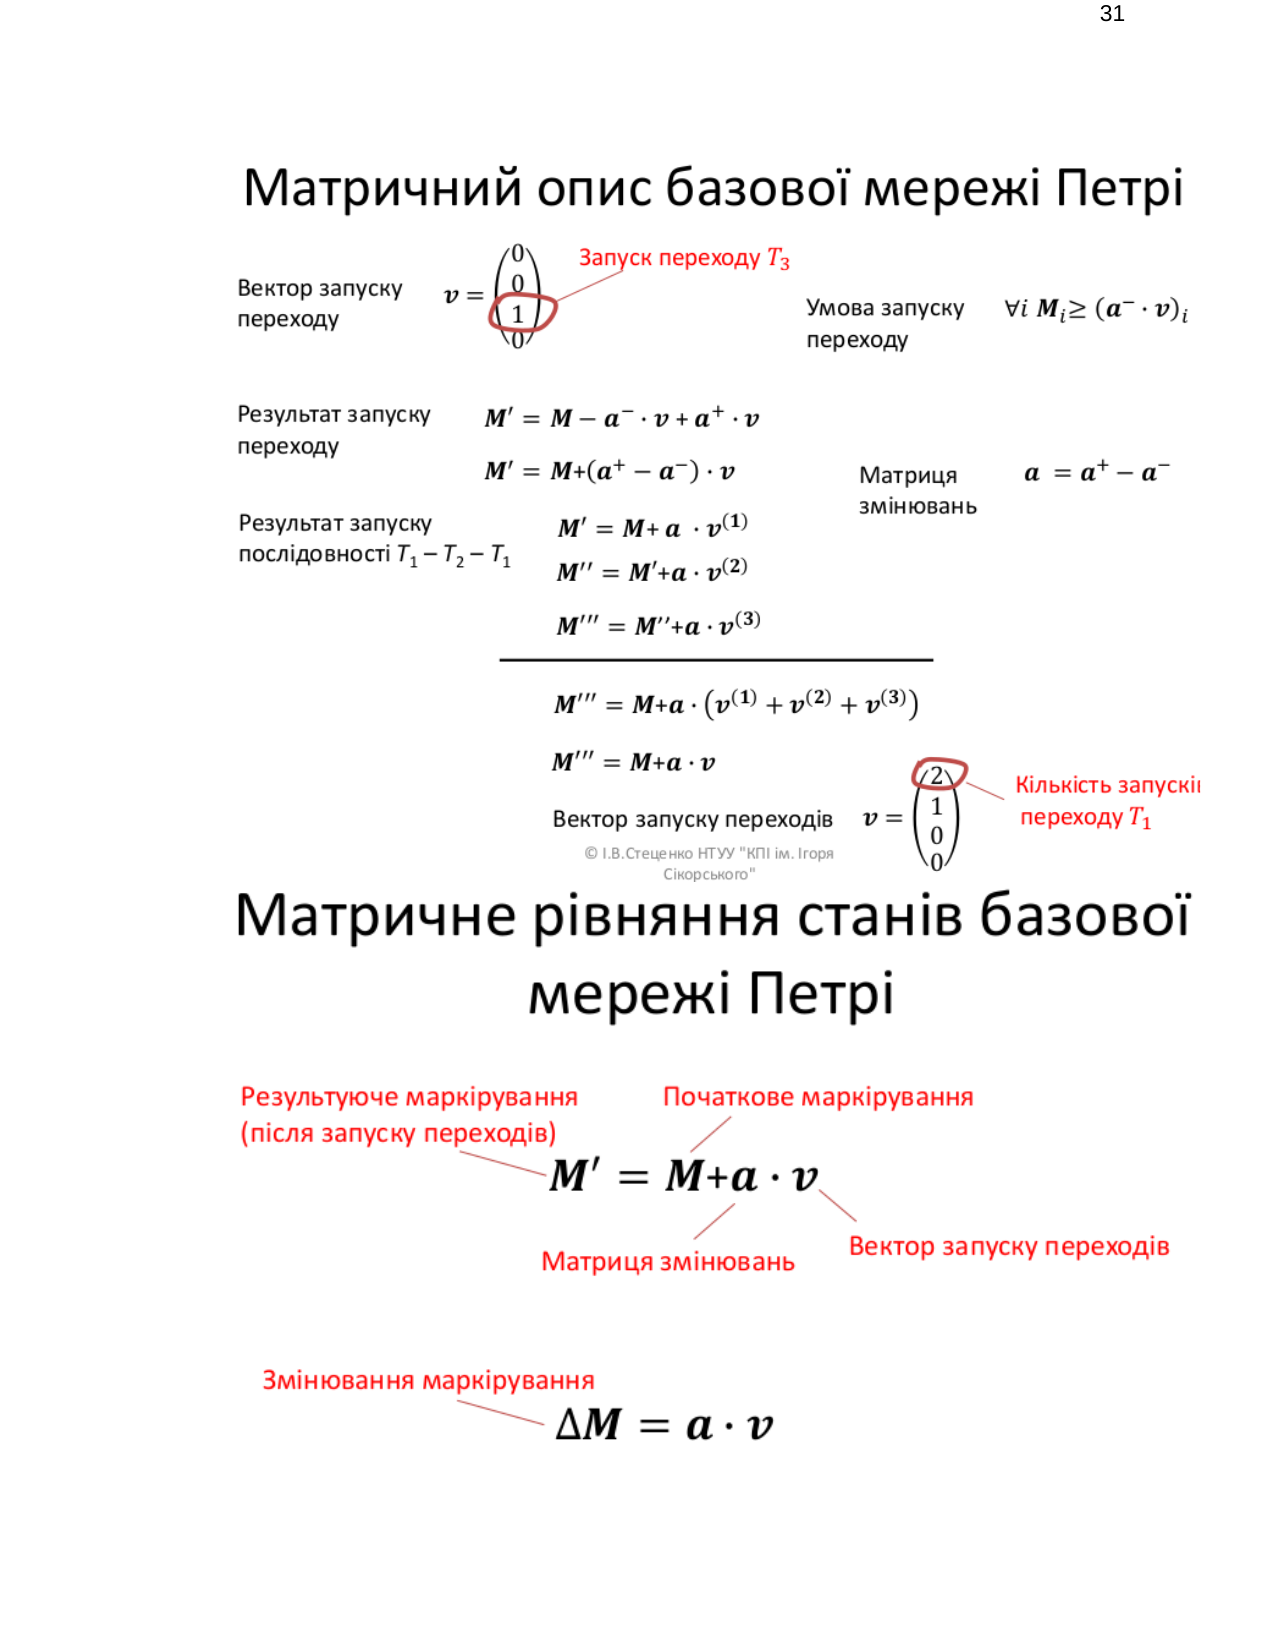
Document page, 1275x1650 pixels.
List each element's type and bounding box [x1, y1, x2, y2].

picture [225, 150, 1200, 882]
picture [225, 885, 1200, 1452]
